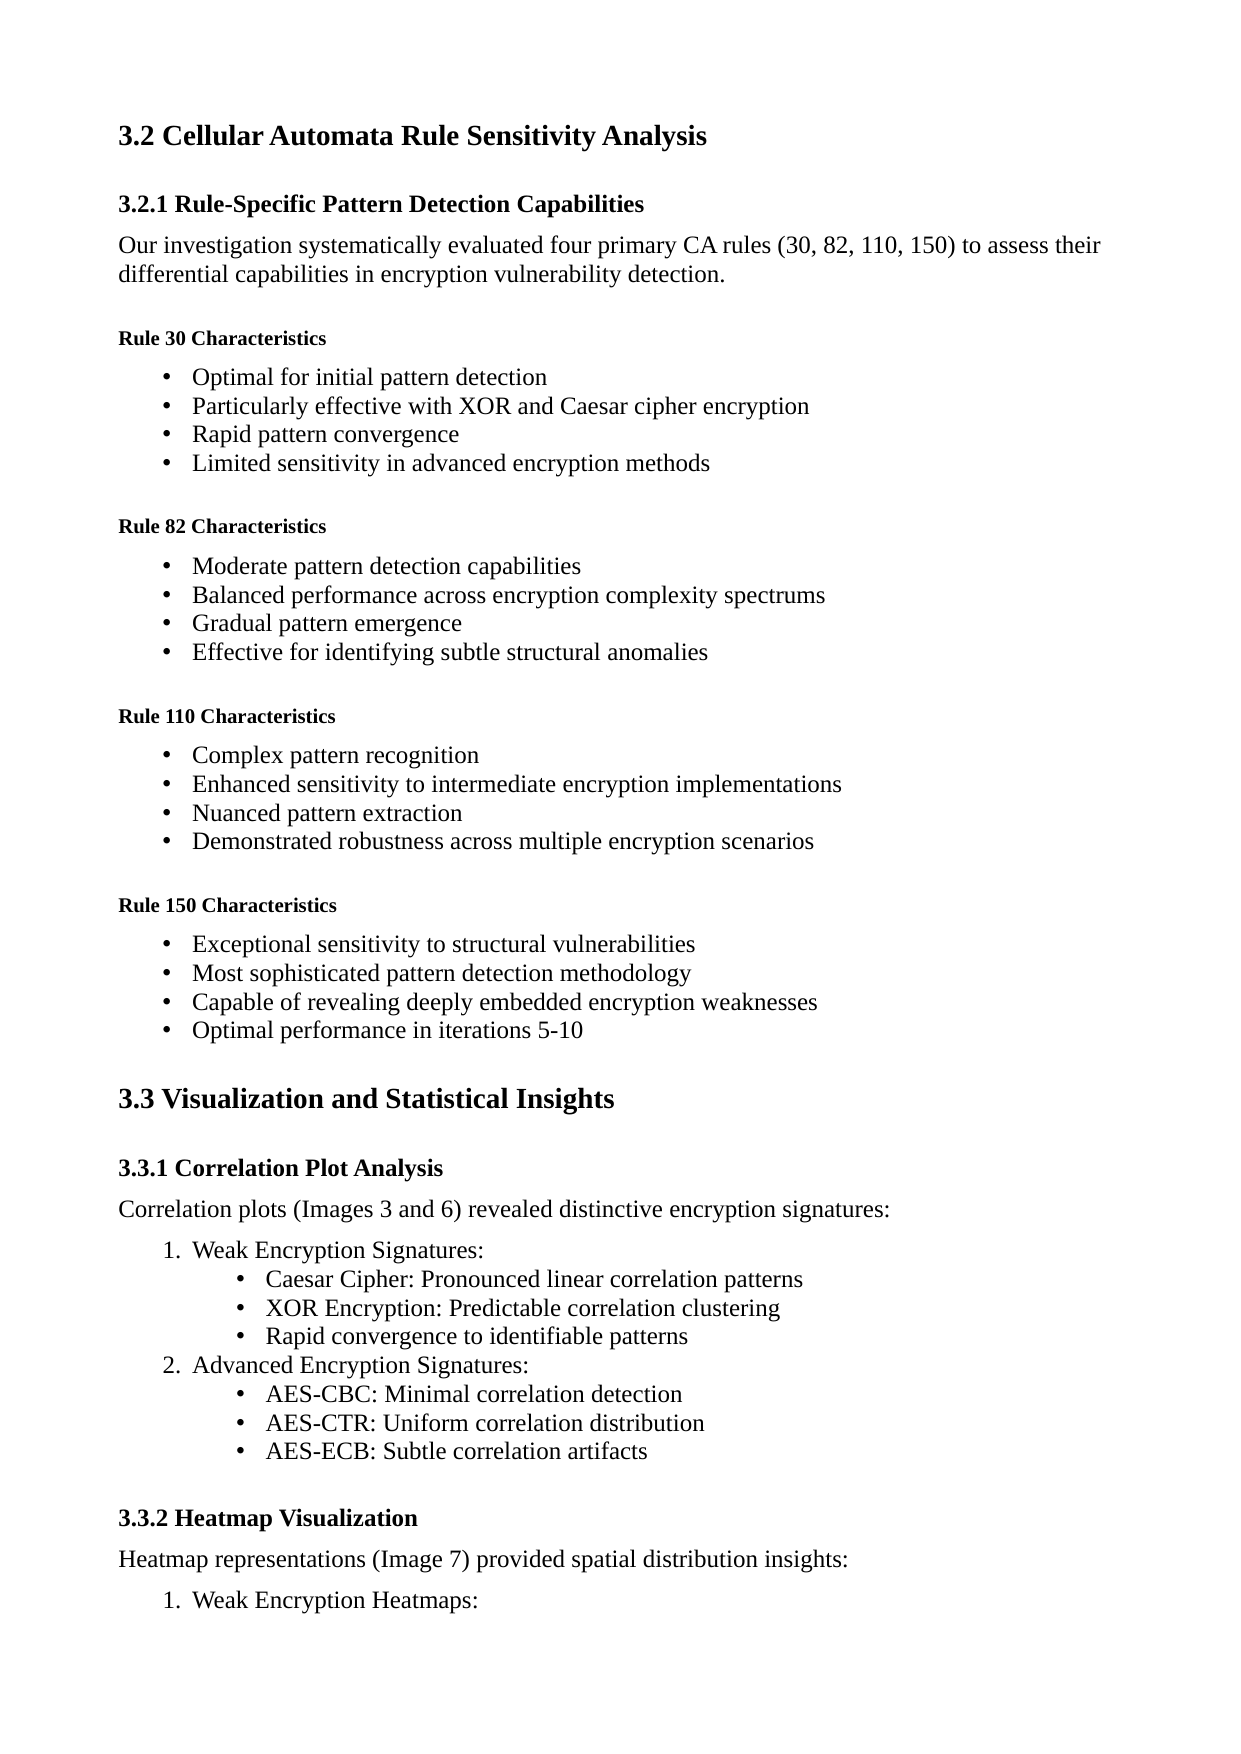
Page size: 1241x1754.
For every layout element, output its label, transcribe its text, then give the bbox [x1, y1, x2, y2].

list Effective for identifying subtle structural anomalies [162, 637, 1122, 666]
subtitle 3.2.1 Rule-Specific Pattern Detection Capabilities [118, 189, 1122, 218]
list Caesar Cipher: Pronounced linear correlation patterns [236, 1264, 1122, 1293]
list AES-ECB: Subtle correlation artifacts [236, 1436, 1122, 1465]
list Nuanced pattern extraction [162, 798, 1122, 826]
list Advanced Encryption Signatures: [162, 1350, 1122, 1379]
list Balanced performance across encryption complexity spectrums [162, 580, 1122, 608]
subtitle 3.2 Cellular Automata Rule Sensitivity Analysis [118, 118, 1122, 152]
list Weak Encryption Signatures: [162, 1235, 1122, 1264]
list Enhanced sensitivity to intermediate encryption implementations [162, 769, 1122, 798]
list Rapid convergence to identifiable patterns [236, 1321, 1122, 1350]
list Complex pattern recognition [162, 740, 1122, 769]
list Demonstrated robustness across multiple encryption scenarios [162, 826, 1122, 855]
subtitle 3.3 Visualization and Statistical Insights [118, 1082, 1122, 1115]
subtitle Rule 110 Characteristics [118, 703, 1122, 728]
subtitle 3.3.1 Correlation Plot Analysis [118, 1153, 1122, 1181]
list Moderate pattern detection capabilities [162, 551, 1122, 580]
list Capable of revealing deeply embedded encryption weaknesses [162, 987, 1122, 1015]
subtitle 3.3.2 Heatmap Visualization [118, 1503, 1122, 1531]
list Rapid pattern convergence [162, 419, 1122, 448]
subtitle Rule 30 Characteristics [118, 325, 1122, 349]
list Exceptional sensitivity to structural vulnerabilities [162, 929, 1122, 958]
text Our investigation systematically evaluated four primary CA rules (30, 82, 110, 150) to assess their differential capabilities in encryption vulnerability detection. [118, 230, 1122, 288]
list Weak Encryption Heatmaps: [162, 1585, 1122, 1614]
list AES-CTR: Uniform correlation distribution [236, 1408, 1122, 1436]
list XOR Encryption: Predictable correlation clustering [236, 1293, 1122, 1321]
subtitle Rule 82 Characteristics [118, 514, 1122, 538]
list Limited sensitivity in advanced encryption methods [162, 448, 1122, 477]
text Correlation plots (Images 3 and 6) revealed distinctive encryption signatures: [118, 1194, 1122, 1223]
list Optimal for initial pattern detection [162, 362, 1122, 391]
list Gradual pattern emergence [162, 608, 1122, 637]
list Most sophisticated pattern detection methodology [162, 958, 1122, 987]
list AES-CBC: Minimal correlation detection [236, 1379, 1122, 1408]
subtitle Rule 150 Characteristics [118, 893, 1122, 917]
text Heatmap representations (Image 7) provided spatial distribution insights: [118, 1544, 1122, 1573]
list Optimal performance in iterations 5-10 [162, 1015, 1122, 1044]
list Particularly effective with XOR and Caesar cipher encryption [162, 391, 1122, 419]
